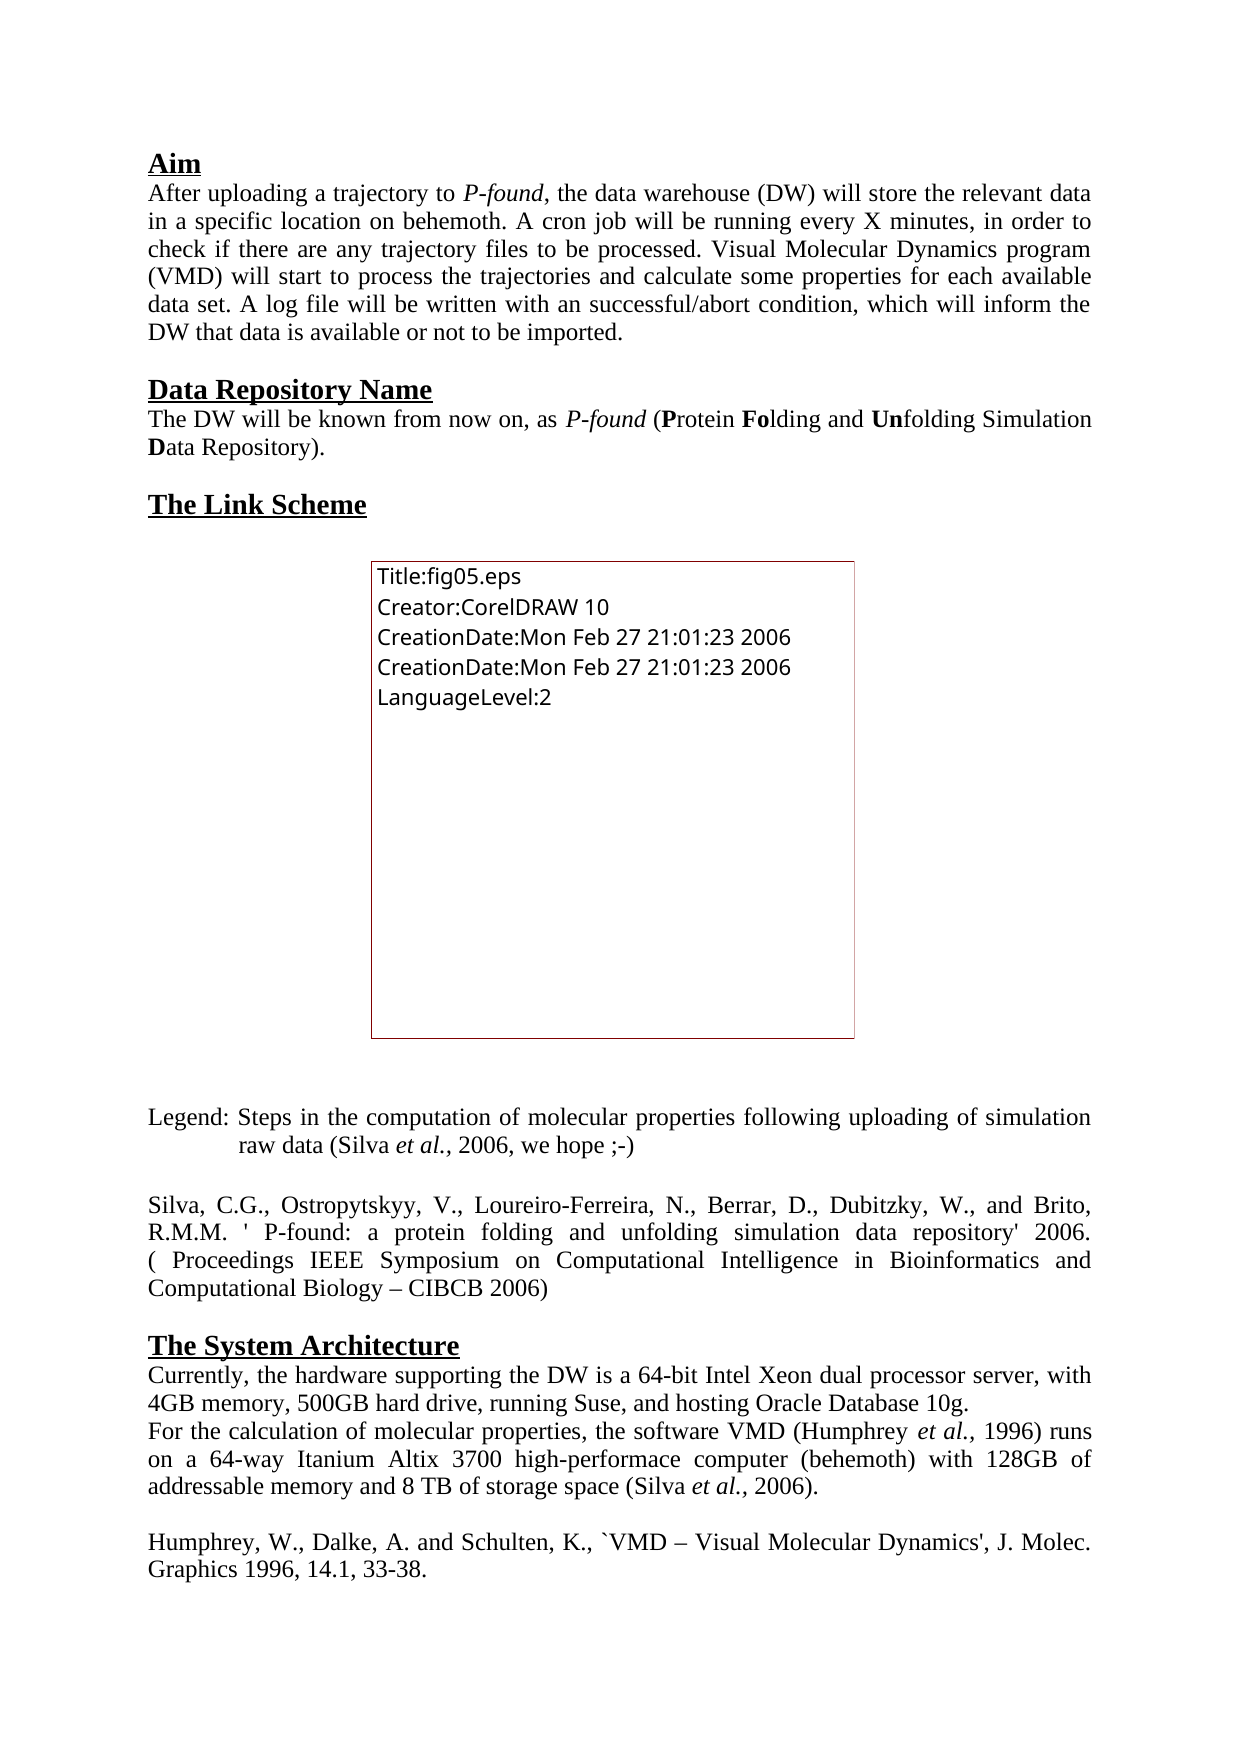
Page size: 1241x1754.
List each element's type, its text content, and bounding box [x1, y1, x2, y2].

text Legend: Steps in the computation of molecular properties following uploading of simulation raw data (Silva et al., 2006, we hope ;-) [148, 1103, 1092, 1158]
text The Link Scheme [148, 489, 1092, 521]
text The DW will be known from now on, as P-found (Protein Folding and Unfolding Simulation Data Repository). [148, 406, 1092, 461]
text Currently, the hardware supporting the DW is a 64-bit Intel Xeon dual processor server, with 4GB memory, 500GB hard drive, running Suse, and hosting Oracle Database 10g. [148, 1362, 1092, 1417]
text The System Architecture [148, 1329, 1092, 1362]
text Silva, C.G., Ostropytskyy, V., Loureiro-Ferreira, N., Berrar, D., Dubitzky, W., and Brito, R.M.M. ' P-found: a protein folding and unfolding simulation data repository' 2006. ( Proceedings IEEE Symposium on Computational Intelligence in Bioinformatics and Computational Biology – CIBCB 2006) [148, 1191, 1092, 1302]
text Aim [148, 147, 1092, 179]
text After uploading a trajectory to P-found, the data warehouse (DW) will store the relevant data in a specific location on behemoth. A cron job will be running every X minutes, in order to check if there are any trajectory files to be processed. Visual Molecular Dynamics program (VMD) will start to process the trajectories and calculate some properties for each available data set. A log file will be written with an successful/abort condition, which will inform the DW that data is available or not to be imported. [148, 179, 1092, 346]
text Data Repository Name [148, 373, 1092, 406]
text For the calculation of molecular properties, the software VMD (Humphrey et al., 1996) runs on a 64-way Itanium Altix 3700 high-performace computer (behemoth) with 128GB of addressable memory and 8 TB of storage space (Silva et al., 2006). [148, 1417, 1092, 1500]
text Humphrey, W., Dalke, A. and Schulten, K., `VMD – Visual Molecular Dynamics', J. Molec. Graphics 1996, 14.1, 33-38. [148, 1528, 1092, 1583]
